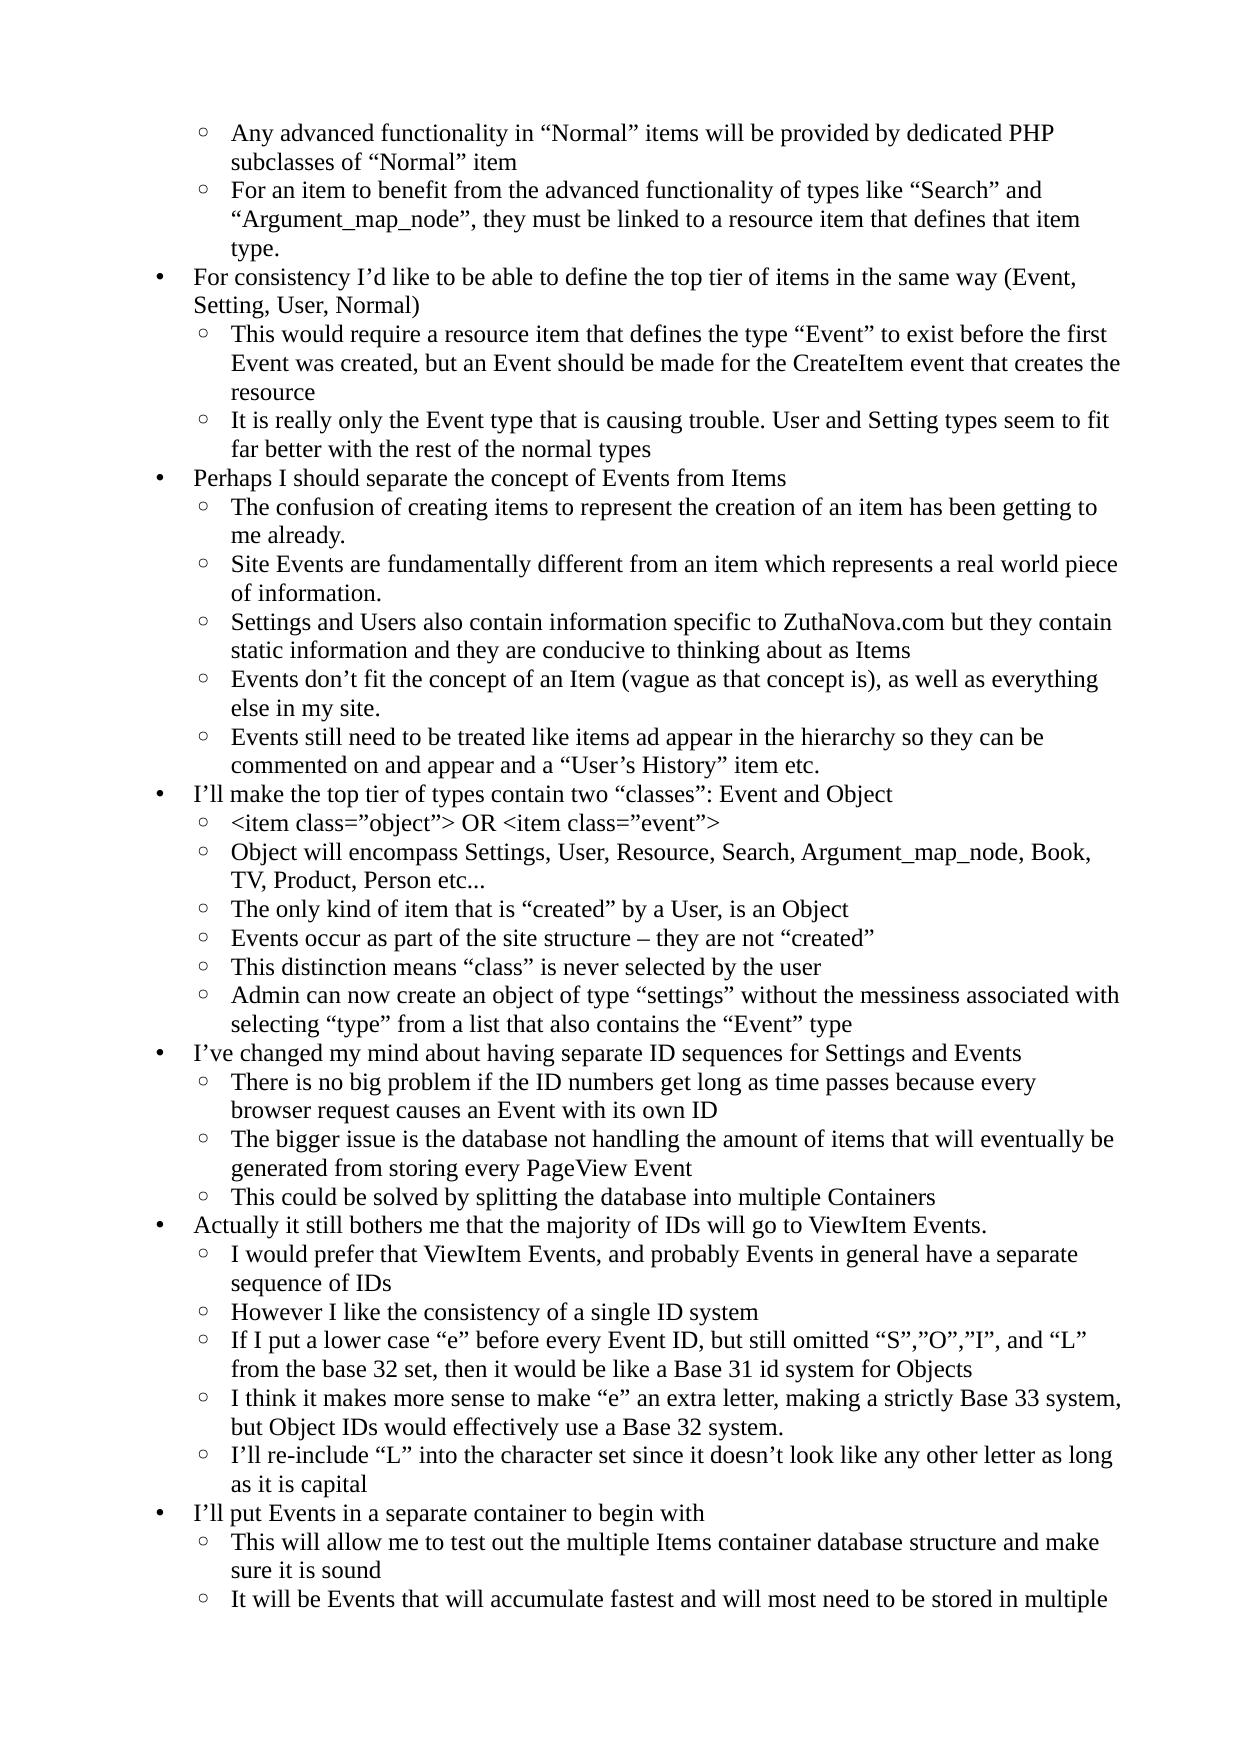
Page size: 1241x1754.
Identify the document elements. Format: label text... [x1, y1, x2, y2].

list It is really only the Event type that is causing trouble. User and Setting types seem to fit far better with the rest of the normal types [193, 406, 1122, 463]
list If I put a lower case “e” before every Event ID, but still omitted “S”,”O”,”I”, and “L” from the base 32 set, then it would be like a Base 31 id system for Objects [193, 1326, 1122, 1383]
list Events don’t fit the concept of an Item (vague as that concept is), as well as everything else in my site. [193, 664, 1122, 722]
list Any advanced functionality in “Normal” items will be provided by dedicated PHP subclasses of “Normal” item [193, 118, 1122, 176]
list Perhaps I should separate the concept of Events from Items [156, 463, 1122, 492]
list This distinction means “class” is never selected by the user [193, 952, 1122, 981]
list I’ve changed my mind about having separate ID sequences for Settings and Events [156, 1038, 1122, 1067]
list I’ll make the top tier of types contain two “classes”: Event and Object [156, 779, 1122, 808]
list Settings and Users also contain information specific to ZuthaNova.com but they contain static information and they are conducive to thinking about as Items [193, 607, 1122, 664]
list However I like the consistency of a single ID system [193, 1297, 1122, 1326]
list The only kind of item that is “created” by a User, is an Object [193, 894, 1122, 923]
list This could be solved by splitting the database into multiple Containers [193, 1182, 1122, 1211]
list The confusion of creating items to represent the creation of an item has been getting to me already. [193, 492, 1122, 549]
list It will be Events that will accumulate fastest and will most need to be stored in multiple [193, 1584, 1122, 1613]
list For consistency I’d like to be able to define the top tier of items in the same way (Event, Setting, User, Normal) [156, 262, 1122, 319]
list I would prefer that ViewItem Events, and probably Events in general have a separate sequence of IDs [193, 1239, 1122, 1297]
list Site Events are fundamentally different from an item which represents a real world piece of information. [193, 549, 1122, 607]
list This will allow me to test out the multiple Items container database structure and make sure it is sound [193, 1527, 1122, 1584]
list For an item to benefit from the advanced functionality of types like “Search” and “Argument_map_node”, they must be linked to a resource item that defines that item type. [193, 176, 1122, 262]
list There is no big problem if the ID numbers get long as time passes because every browser request causes an Event with its own ID [193, 1067, 1122, 1124]
list Events still need to be treated like items ad appear in the hierarchy so they can be commented on and appear and a “User’s History” item etc. [193, 722, 1122, 779]
list The bigger issue is the database not handling the amount of items that will eventually be generated from storing every PageView Event [193, 1124, 1122, 1182]
list I’ll re-include “L” into the character set since it doesn’t look like any other letter as long as it is capital [193, 1441, 1122, 1498]
list This would require a resource item that defines the type “Event” to exist before the first Event was created, but an Event should be made for the CreateItem event that creates the resource [193, 319, 1122, 406]
list Object will encompass Settings, User, Resource, Search, Argument_map_node, Book, TV, Product, Person etc... [193, 837, 1122, 894]
list Events occur as part of the site structure – they are not “created” [193, 923, 1122, 952]
list <item class=”object”> OR <item class=”event”> [193, 808, 1122, 837]
list I think it makes more sense to make “e” an extra letter, making a strictly Base 33 system, but Object IDs would effectively use a Base 32 system. [193, 1383, 1122, 1441]
list I’ll put Events in a separate container to begin with [156, 1498, 1122, 1527]
list Actually it still bothers me that the majority of IDs will go to ViewItem Events. [156, 1211, 1122, 1239]
list Admin can now create an object of type “settings” without the messiness associated with selecting “type” from a list that also contains the “Event” type [193, 981, 1122, 1038]
